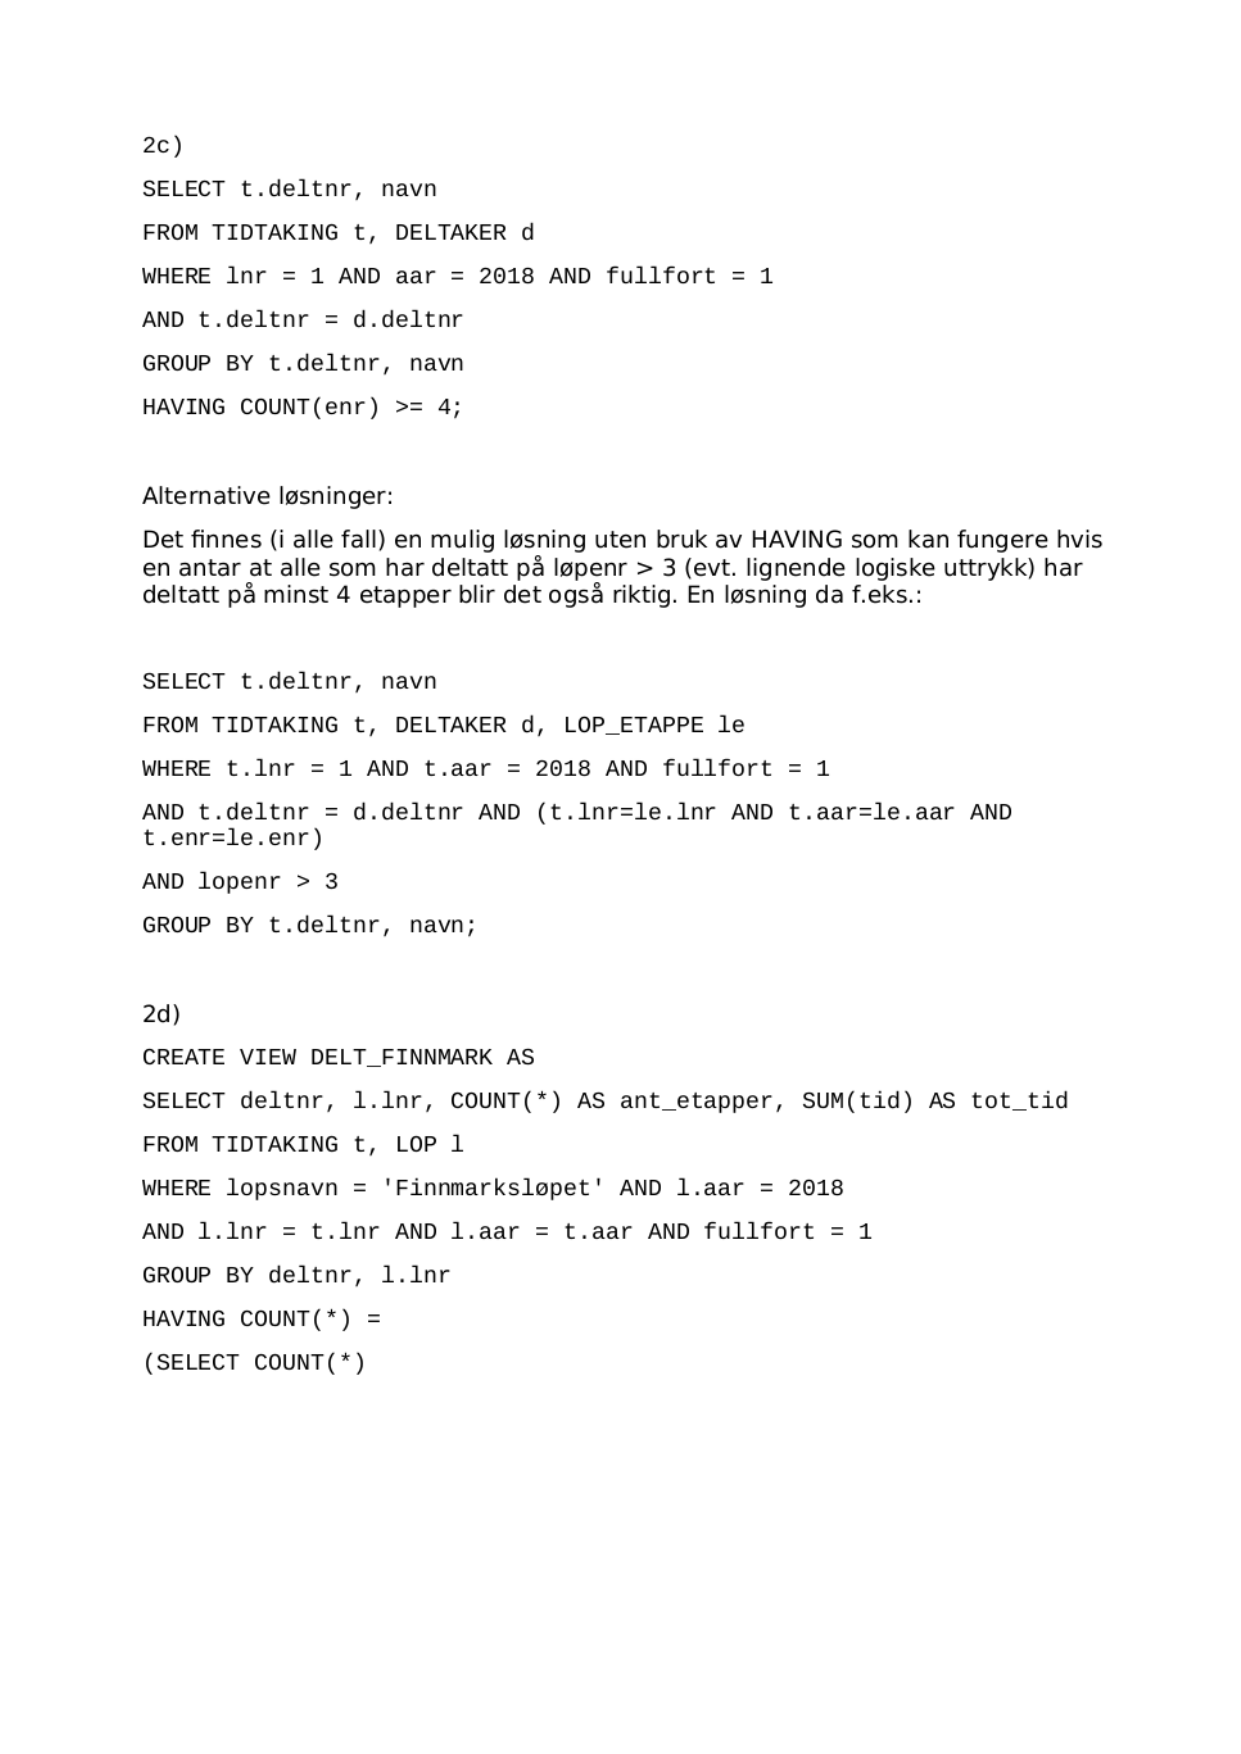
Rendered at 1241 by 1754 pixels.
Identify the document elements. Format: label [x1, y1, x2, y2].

picture [118, 118, 1123, 1389]
